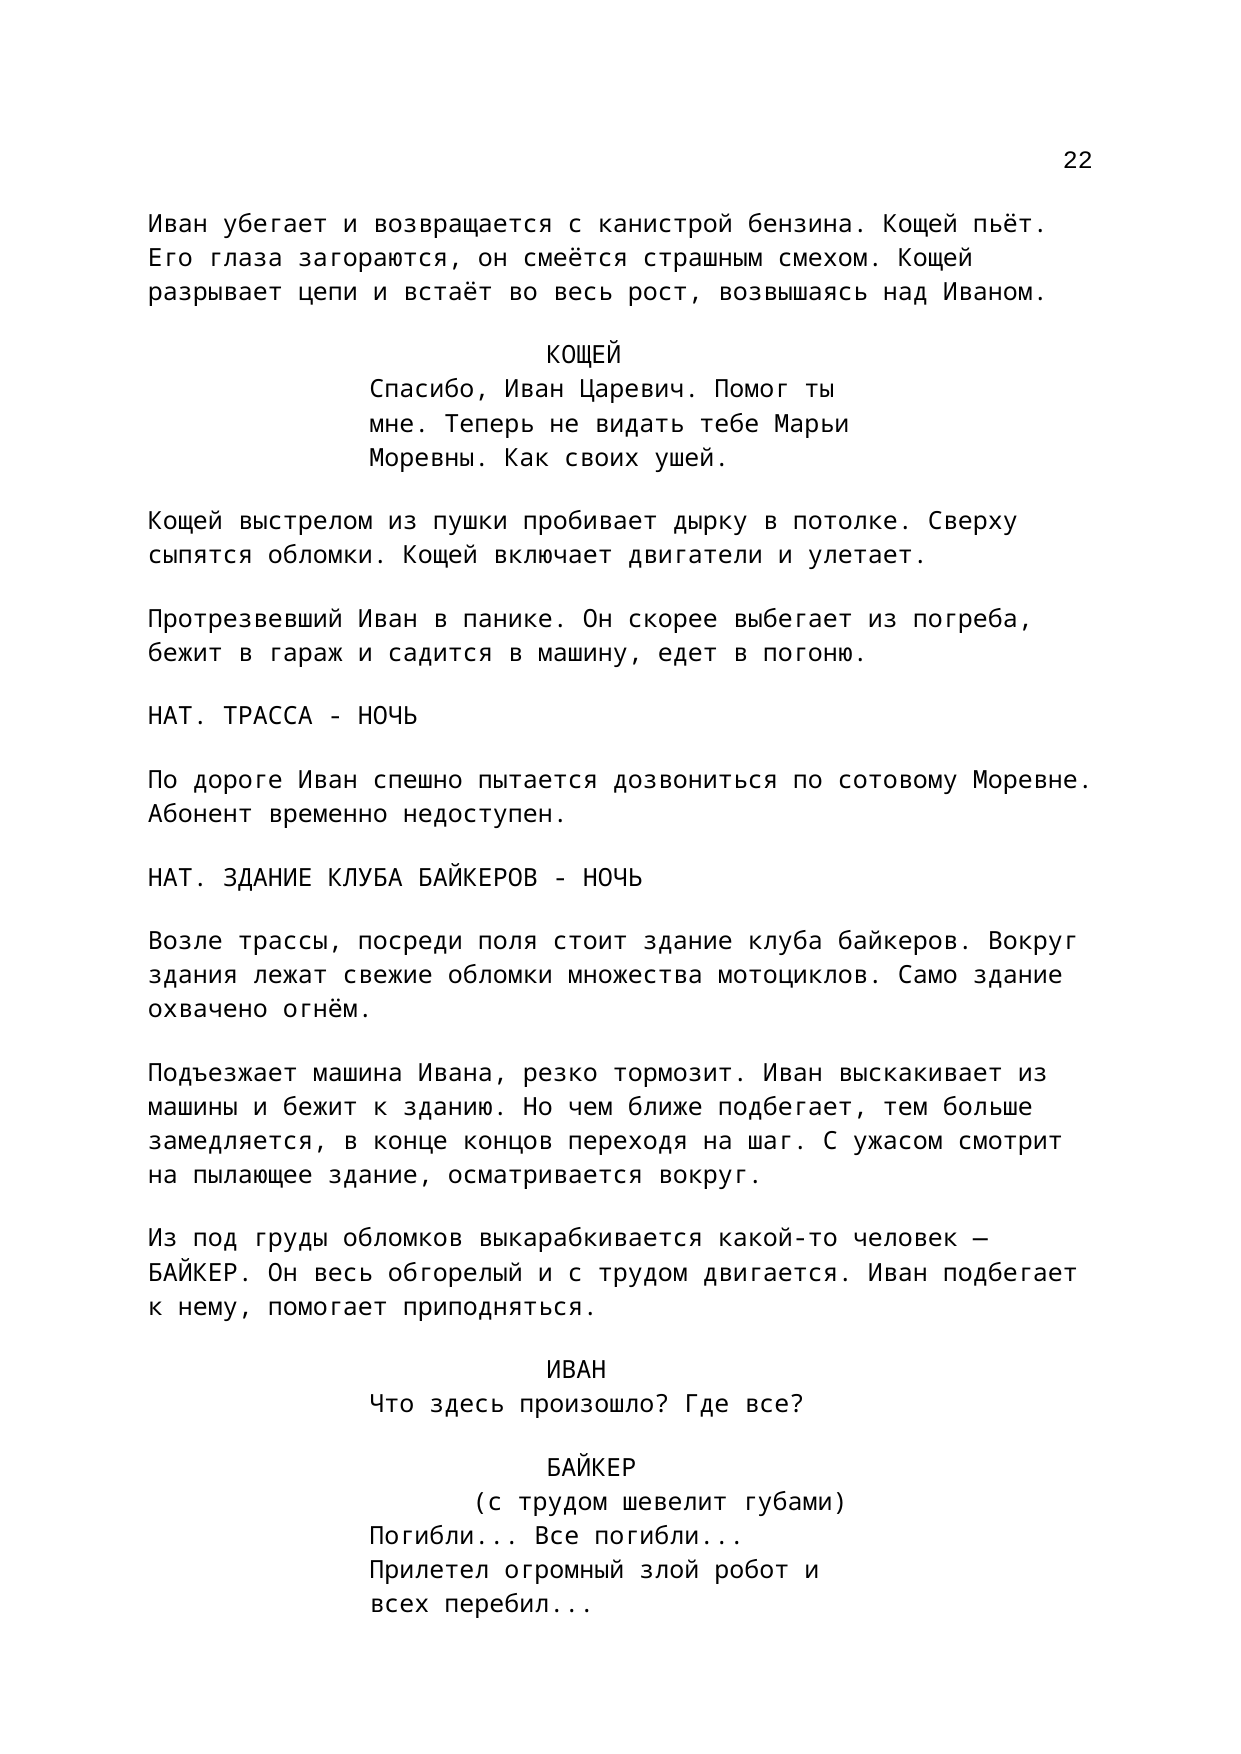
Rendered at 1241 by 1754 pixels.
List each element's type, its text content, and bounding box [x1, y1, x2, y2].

text Из под груды обломков выкарабкивается какой-то человек — БАЙКЕР. Он весь обгорелый и с трудом двигается. Иван подбегает к нему, помогает приподняться. [148, 1220, 1093, 1322]
text Иван убегает и возвращается с канистрой бензина. Кощей пьёт. Его глаза загораются, он смеётся страшным смехом. Кощей разрывает цепи и встаёт во весь рост, возвышаясь над Иваном. [148, 205, 1093, 308]
text Подъезжает машина Ивана, резко тормозит. Иван выскакивает из машины и бежит к зданию. Но чем ближе подбегает, тем больше замедляется, в конце концов переходя на шаг. С ужасом смотрит на пылающее здание, осматривается вокруг. [148, 1054, 1093, 1191]
text КОЩЕЙ [546, 337, 1093, 371]
text Погибли... Все погибли... [369, 1517, 871, 1552]
text Что здесь произошло? Где все? [369, 1386, 871, 1420]
text ИВАН [546, 1352, 1093, 1386]
text Возле трассы, посреди поля стоит здание клуба байкеров. Вокруг здания лежат свежие обломки множества мотоциклов. Само здание охвачено огнём. [148, 923, 1093, 1025]
text Прилетел огромный злой робот и всех перебил... [369, 1552, 871, 1620]
text Протрезвевший Иван в панике. Он скорее выбегает из погреба, бежит в гараж и садится в машину, едет в погоню. [148, 600, 1093, 668]
text (с трудом шевелит губами) [472, 1483, 871, 1517]
text Кощей выстрелом из пушки пробивает дырку в потолке. Сверху сыпятся обломки. Кощей включает двигатели и улетает. [148, 503, 1093, 571]
text БАЙКЕР [546, 1449, 1093, 1483]
text НАТ. ЗДАНИЕ КЛУБА БАЙКЕРОВ - НОЧЬ [148, 859, 1093, 893]
text НАТ. ТРАССА - НОЧЬ [148, 698, 1093, 732]
text По дороге Иван спешно пытается дозвониться по сотовому Моревне. Абонент временно недоступен. [148, 762, 1093, 830]
text Спасибо, Иван Царевич. Помог ты мне. Теперь не видать тебе Марьи Моревны. Как своих ушей. [369, 371, 871, 473]
